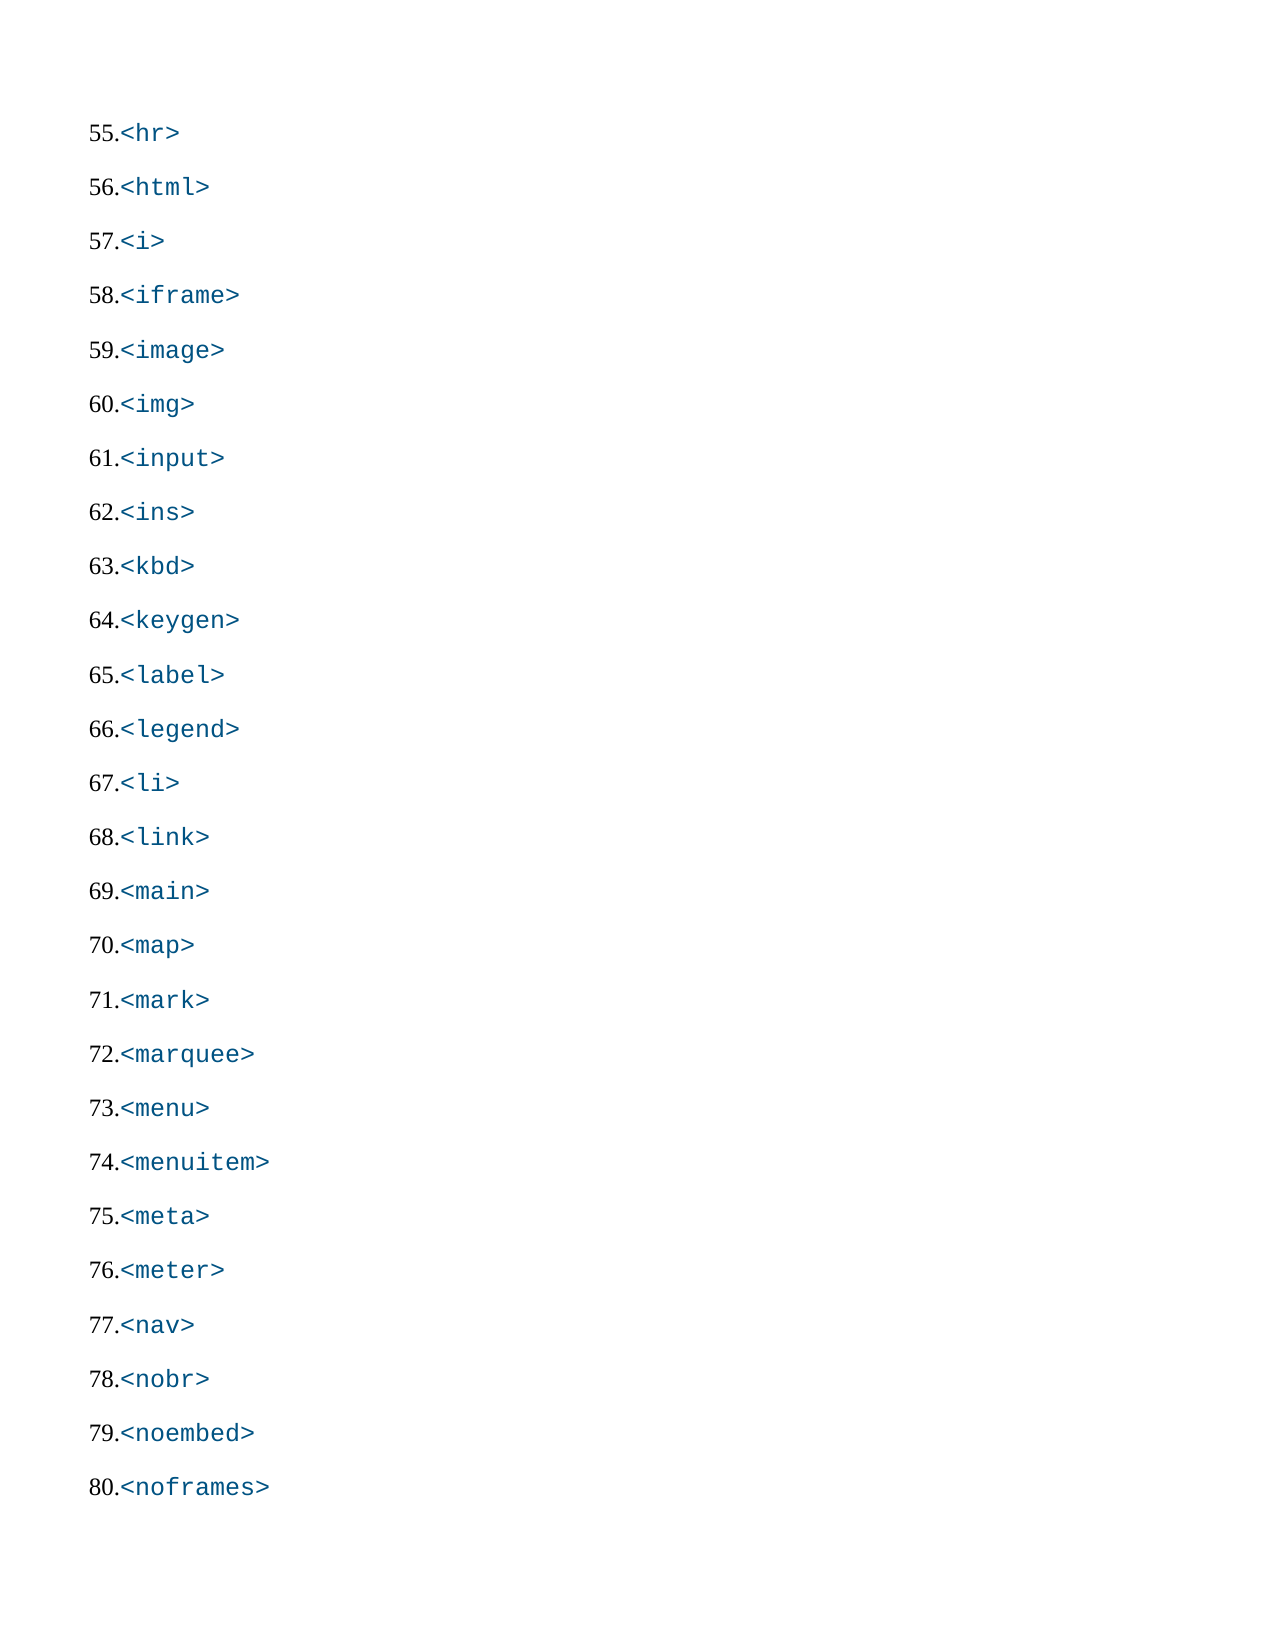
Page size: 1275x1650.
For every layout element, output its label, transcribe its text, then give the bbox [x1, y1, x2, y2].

list <keygen> [118, 606, 1157, 636]
list <label> [118, 660, 1157, 691]
list <marquee> [118, 1039, 1157, 1070]
list <nav> [118, 1310, 1157, 1341]
list <li> [118, 768, 1157, 799]
list <nobr> [118, 1364, 1157, 1395]
list <input> [118, 443, 1157, 474]
list <noframes> [118, 1472, 1157, 1503]
list <ins> [118, 497, 1157, 528]
list <html> [118, 172, 1157, 203]
list <main> [118, 876, 1157, 907]
list <kbd> [118, 551, 1157, 582]
list <noembed> [118, 1418, 1157, 1449]
list <i> [118, 226, 1157, 257]
list <meter> [118, 1256, 1157, 1286]
list <map> [118, 931, 1157, 961]
list <menu> [118, 1093, 1157, 1124]
list <menuitem> [118, 1147, 1157, 1178]
list <img> [118, 389, 1157, 420]
list <iframe> [118, 281, 1157, 311]
list <legend> [118, 714, 1157, 745]
list <meta> [118, 1201, 1157, 1232]
list <mark> [118, 985, 1157, 1016]
list <image> [118, 335, 1157, 366]
list <link> [118, 822, 1157, 853]
list <hr> [118, 118, 1157, 149]
